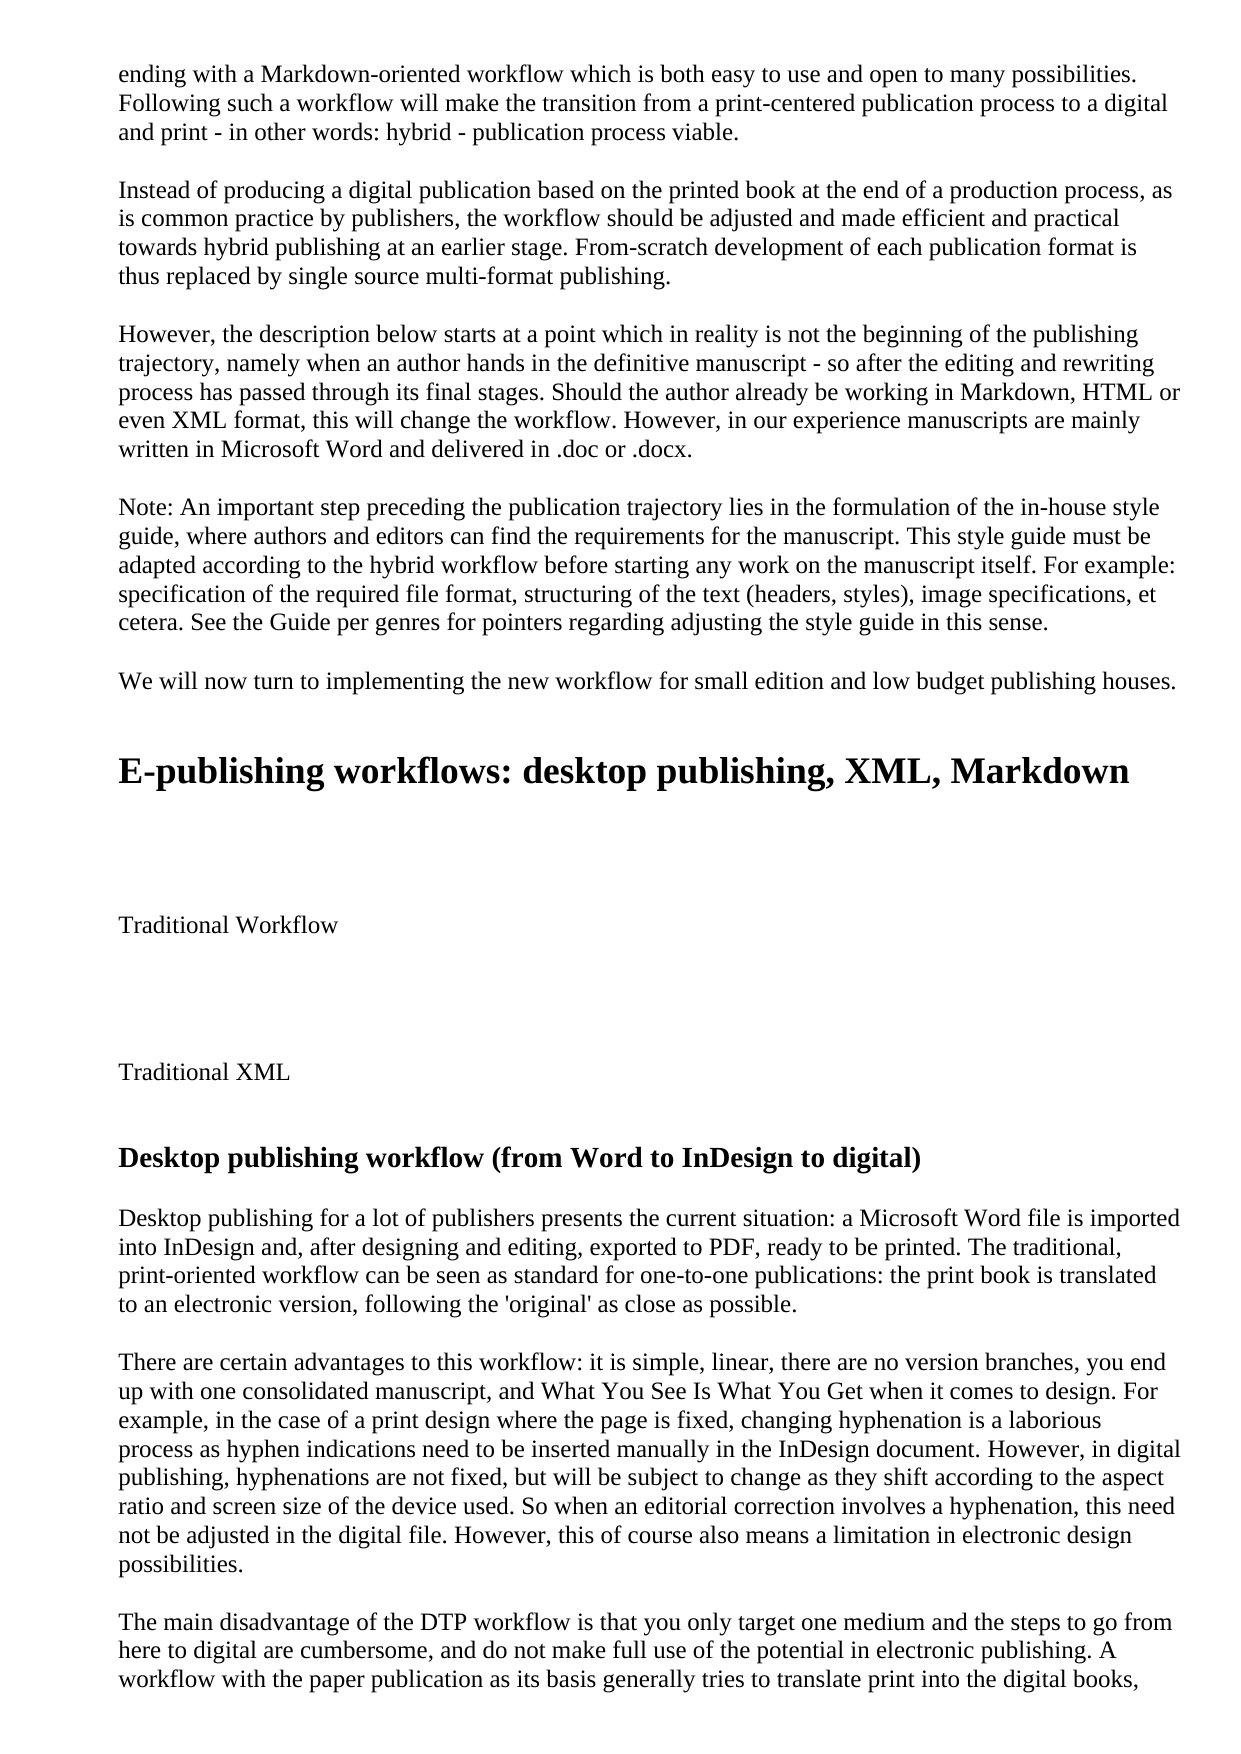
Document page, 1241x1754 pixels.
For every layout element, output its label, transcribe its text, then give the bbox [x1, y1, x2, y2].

text Traditional Workflow [118, 910, 1181, 939]
subtitle E-publishing workflows: desktop publishing, XML, Markdown [118, 749, 1181, 792]
text Note: An important step preceding the publication trajectory lies in the formulation of the in-house style guide, where authors and editors can find the requirements for the manuscript. This style guide must be adapted according to the hybrid workflow before starting any work on the manuscript itself. For example: specification of the required file format, structuring of the text (headers, styles), image specifications, et cetera. See the Guide per genres for pointers regarding adjusting the style guide in this sense. [118, 492, 1181, 636]
text There are certain advantages to this workflow: it is simple, linear, there are no version branches, you end up with one consolidated manuscript, and What You See Is What You Get when it comes to design. For example, in the case of a print design where the page is fixed, changing hyphenation is a laborious process as hyphen indications need to be inserted manually in the InDesign document. However, in digital publishing, hyphenations are not fixed, but will be subject to change as they shift according to the aspect ratio and screen size of the device used. So when an editorial correction involves a hyphenation, this need not be adjusted in the digital file. However, this of course also means a limitation in electronic design possibilities. [118, 1347, 1181, 1577]
text Traditional XML [118, 1057, 1181, 1085]
subtitle Desktop publishing workflow (from Word to InDesign to digital) [118, 1140, 1181, 1173]
text We will now turn to implementing the new workflow for small edition and low budget publishing houses. [118, 666, 1181, 694]
text The main disadvantage of the DTP workflow is that you only target one medium and the steps to go from here to digital are cumbersome, and do not make full use of the potential in electronic publishing. A workflow with the paper publication as its basis generally tries to translate print into the digital books, [118, 1607, 1181, 1693]
text Instead of producing a digital publication based on the printed book at the end of a production process, as is common practice by publishers, the workflow should be adjusted and made efficient and practical towards hybrid publishing at an earlier stage. From-scratch development of each publication format is thus replaced by single source multi-format publishing. [118, 175, 1181, 290]
text ending with a Markdown-oriented workflow which is both easy to use and open to many possibilities. Following such a workflow will make the transition from a print-centered publication process to a digital and print - in other words: hybrid - publication process viable. [118, 59, 1181, 145]
text Desktop publishing for a lot of publishers presents the current situation: a Microsoft Word file is imported into InDesign and, after designing and editing, exported to PDF, ready to be printed. The traditional, print-oriented workflow can be seen as standard for one-to-one publications: the print book is translated to an electronic version, following the 'original' as close as possible. [118, 1203, 1181, 1318]
text However, the description below starts at a point which in reality is not the beginning of the publishing trajectory, namely when an author hands in the definitive manuscript - so after the editing and rewriting process has passed through its final stages. Should the author already be working in Markdown, HTML or even XML format, this will change the workflow. However, in our experience manuscripts are mainly written in Microsoft Word and delivered in .doc or .docx. [118, 319, 1181, 463]
